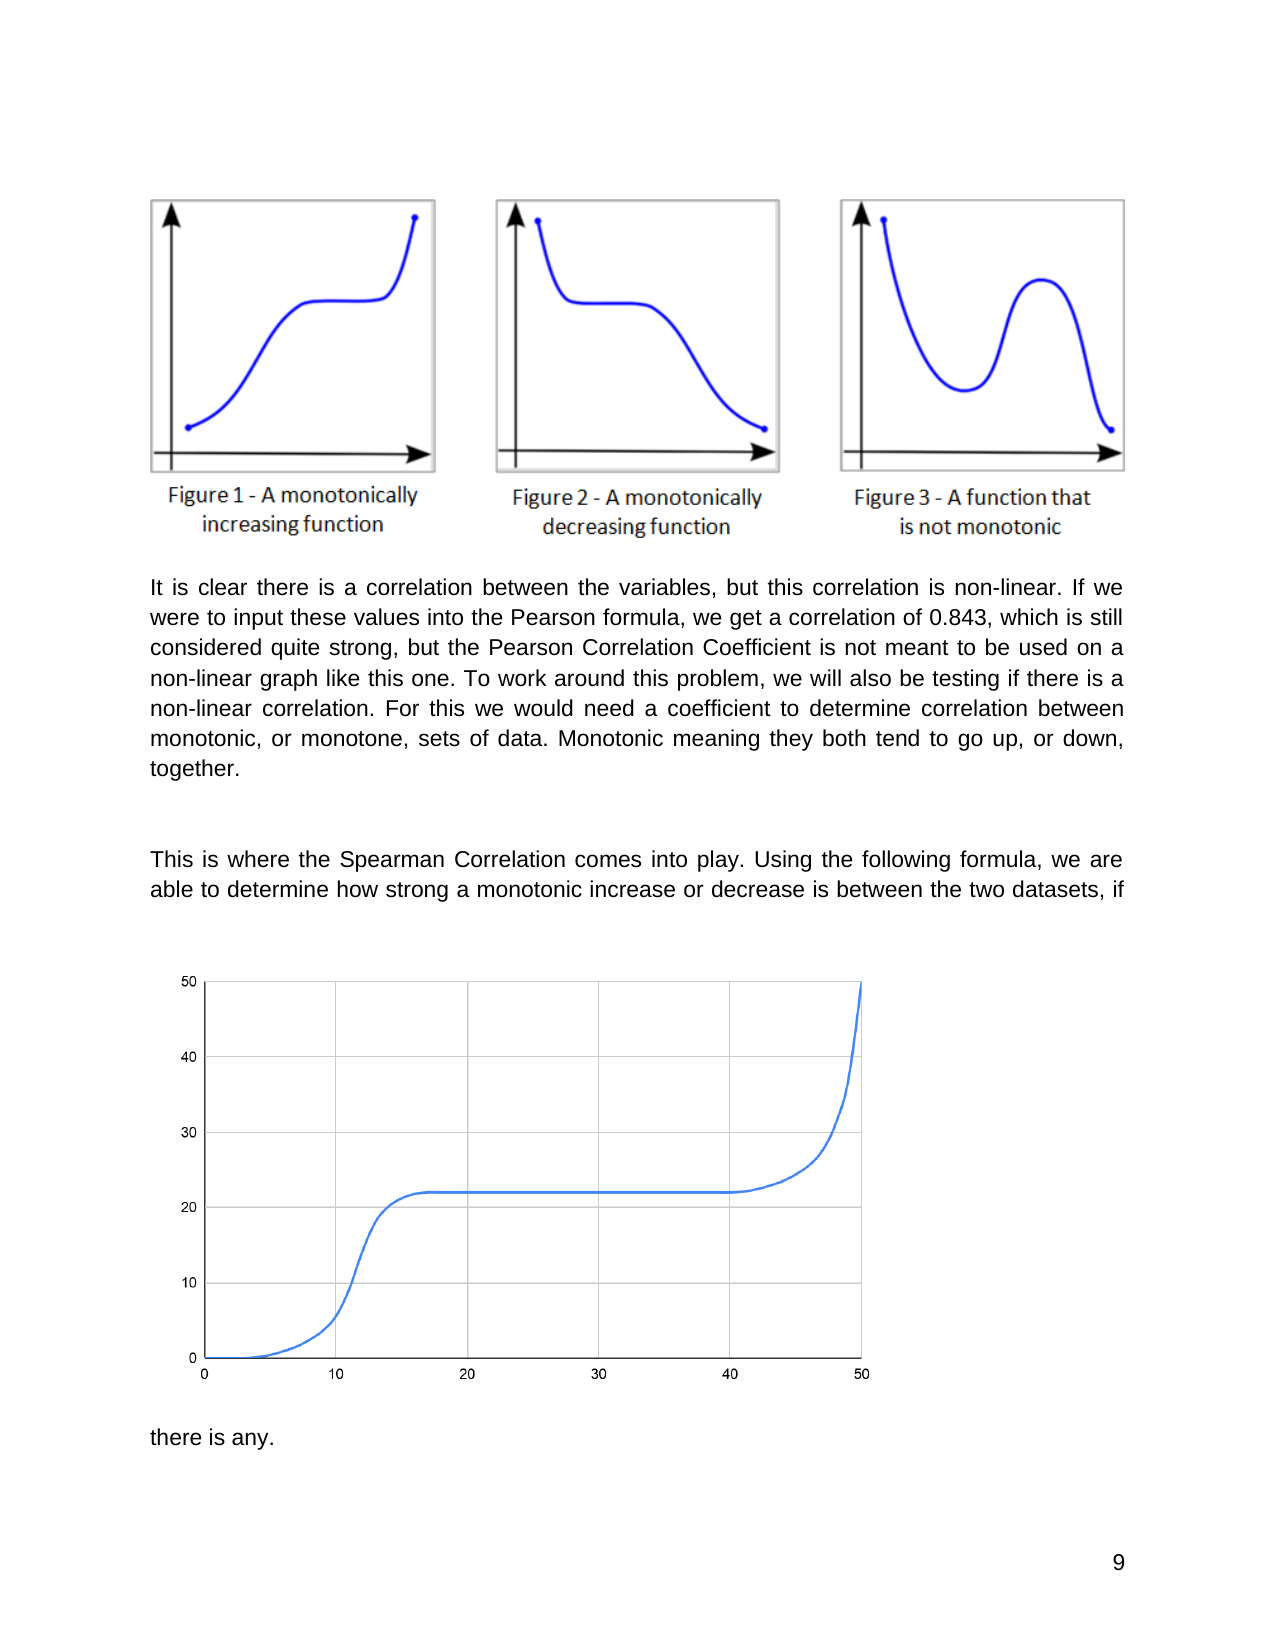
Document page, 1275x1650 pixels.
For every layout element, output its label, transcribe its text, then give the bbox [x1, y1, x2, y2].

text This is where the Spearman Correlation comes into play. Using the following formula, we are able to determine how strong a monotonic increase or decrease is between the two datasets, if there is any. [150, 846, 1125, 1450]
picture [150, 199, 1125, 552]
text [150, 177, 1125, 199]
text It is clear there is a correlation between the variables, but this correlation is non-linear. If we were to input these values into the Pearson formula, we get a correlation of 0.843, which is still considered quite strong, but the Pearson Correlation Coefficient is not meant to be used on a non-linear graph like this one. To work around this problem, we will also be testing if there is a non-linear correlation. For this we would need a coefficient to determine correlation between monotonic, or monotone, sets of data. Monotonic meaning they both tend to go up, or down, together. [150, 552, 1125, 782]
picture [150, 950, 884, 1405]
